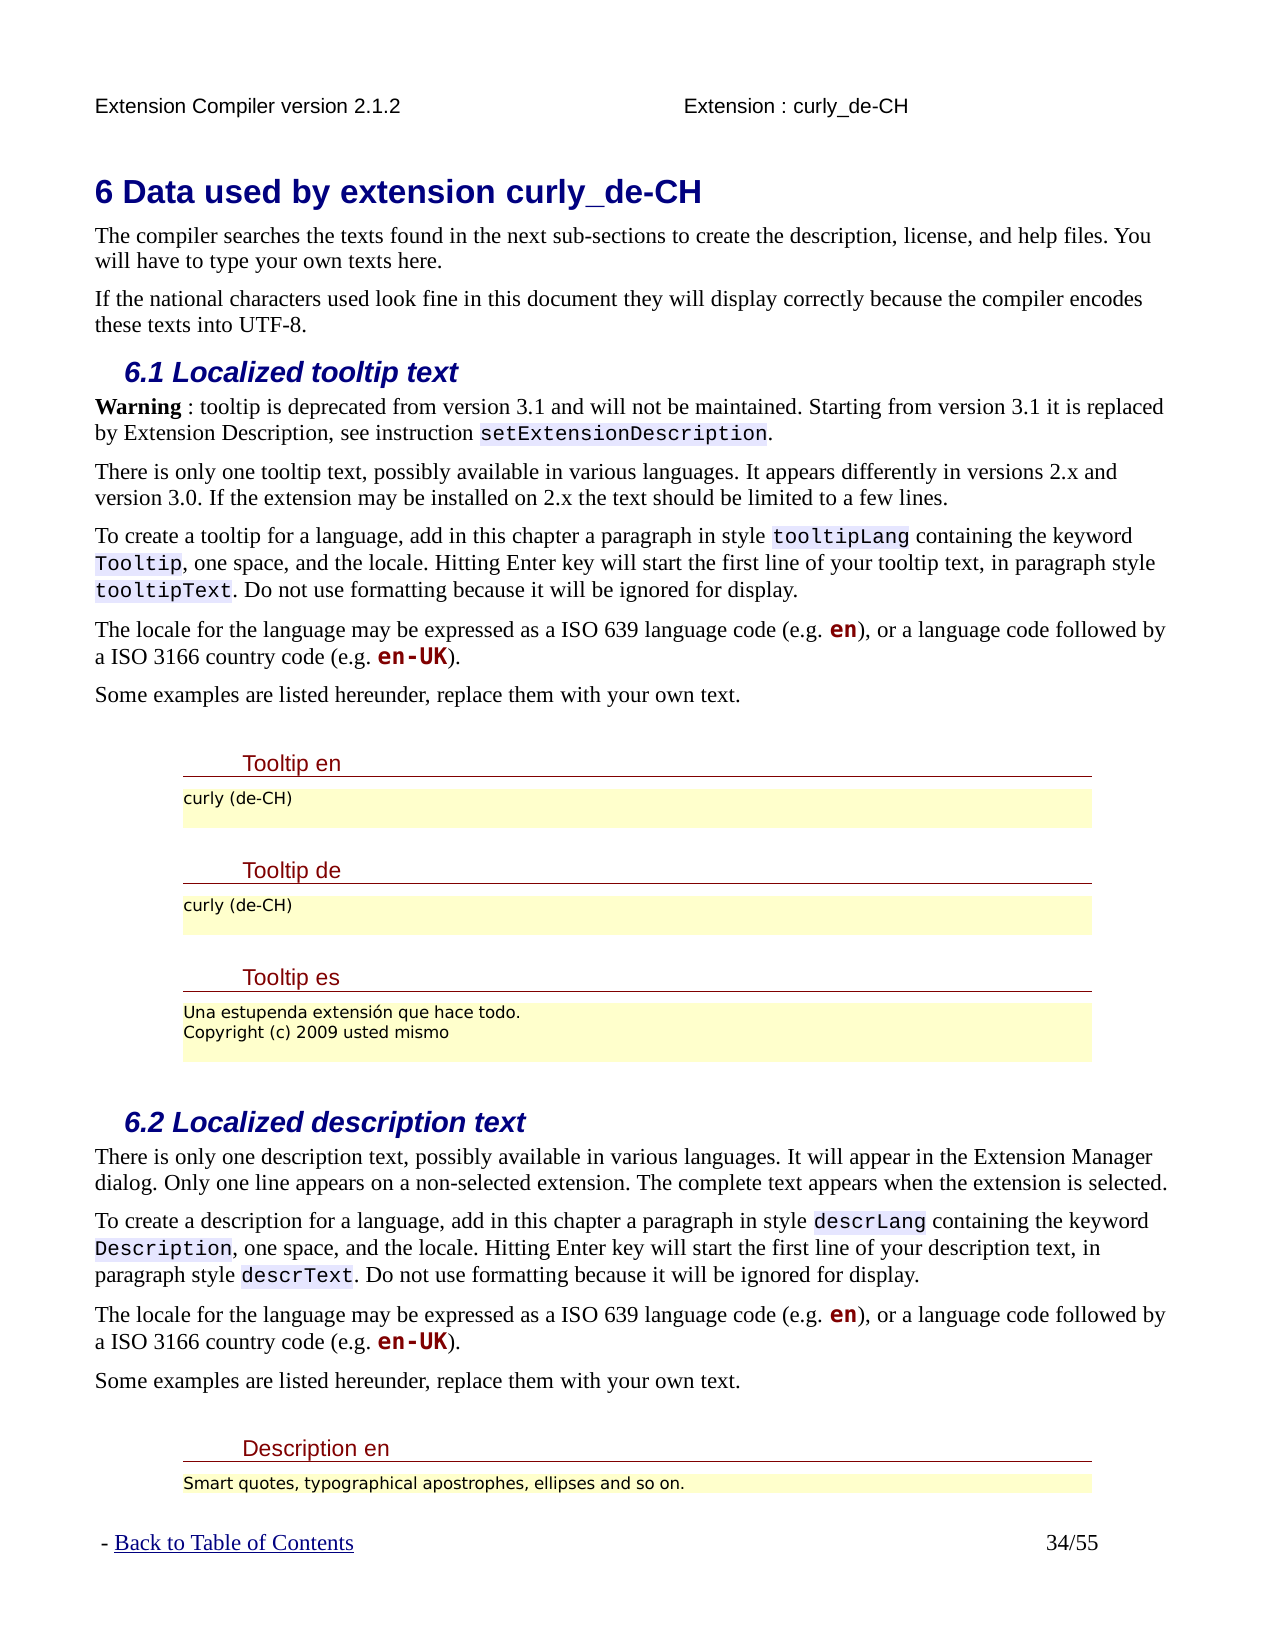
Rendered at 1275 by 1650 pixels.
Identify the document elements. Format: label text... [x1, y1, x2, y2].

text Description en [183, 1435, 1092, 1461]
text Tooltip de [183, 857, 1092, 883]
text Some examples are listed hereunder, replace them with your own text. [94, 1368, 1181, 1393]
text curly (de-CH) [183, 789, 1092, 808]
text Some examples are listed hereunder, replace them with your own text. [94, 682, 1181, 708]
subtitle Localized description text [124, 1106, 1181, 1138]
text The locale for the language may be expressed as a ISO 639 language code (e.g. en), or a language code followed by a ISO 3166 country code (e.g. en-UK). [94, 1301, 1181, 1355]
text Smart quotes, typographical apostrophes, ellipses and so on. [183, 1474, 1092, 1493]
text Tooltip en [183, 750, 1092, 776]
text Warning : tooltip is deprecated from version 3.1 and will not be maintained. Starting from version 3.1 it is replaced by Extension Description, see instruction setExtensionDescription. [94, 394, 1181, 446]
subtitle Data used by extension curly_de-CH [94, 172, 1181, 210]
subtitle Localized tooltip text [124, 356, 1181, 388]
text To create a tooltip for a language, add in this chapter a paragraph in style tooltipLang containing the keyword Tooltip, one space, and the locale. Hitting Enter key will start the first line of your tooltip text, in paragraph style tooltipText. Do not use formatting because it will be ignored for display. [94, 522, 1181, 603]
text There is only one tooltip text, possibly available in various languages. It appears differently in versions 2.x and version 3.0. If the extension may be installed on 2.x the text should be limited to a few lines. [94, 459, 1181, 510]
text To create a description for a language, add in this chapter a paragraph in style descrLang containing the keyword Description, one space, and the locale. Hitting Enter key will start the first line of your description text, in paragraph style descrText. Do not use formatting because it will be ignored for display. [94, 1208, 1181, 1289]
text If the national characters used look fine in this document they will display correctly because the compiler encodes these texts into UTF-8. [94, 286, 1181, 337]
text Tooltip es [183, 964, 1092, 991]
text Copyright (c) 2009 usted mismo [183, 1023, 1092, 1042]
text The compiler searches the texts found in the next sub-sections to create the description, license, and help files. You will have to type your own texts here. [94, 222, 1181, 273]
text Una estupenda extensión que hace todo. [183, 1003, 1092, 1023]
text curly (de-CH) [183, 896, 1092, 916]
text The locale for the language may be expressed as a ISO 639 language code (e.g. en), or a language code followed by a ISO 3166 country code (e.g. en-UK). [94, 616, 1181, 670]
text There is only one description text, possibly available in various languages. It will appear in the Extension Manager dialog. Only one line appears on a non-selected extension. The complete text appears when the extension is selected. [94, 1144, 1181, 1195]
